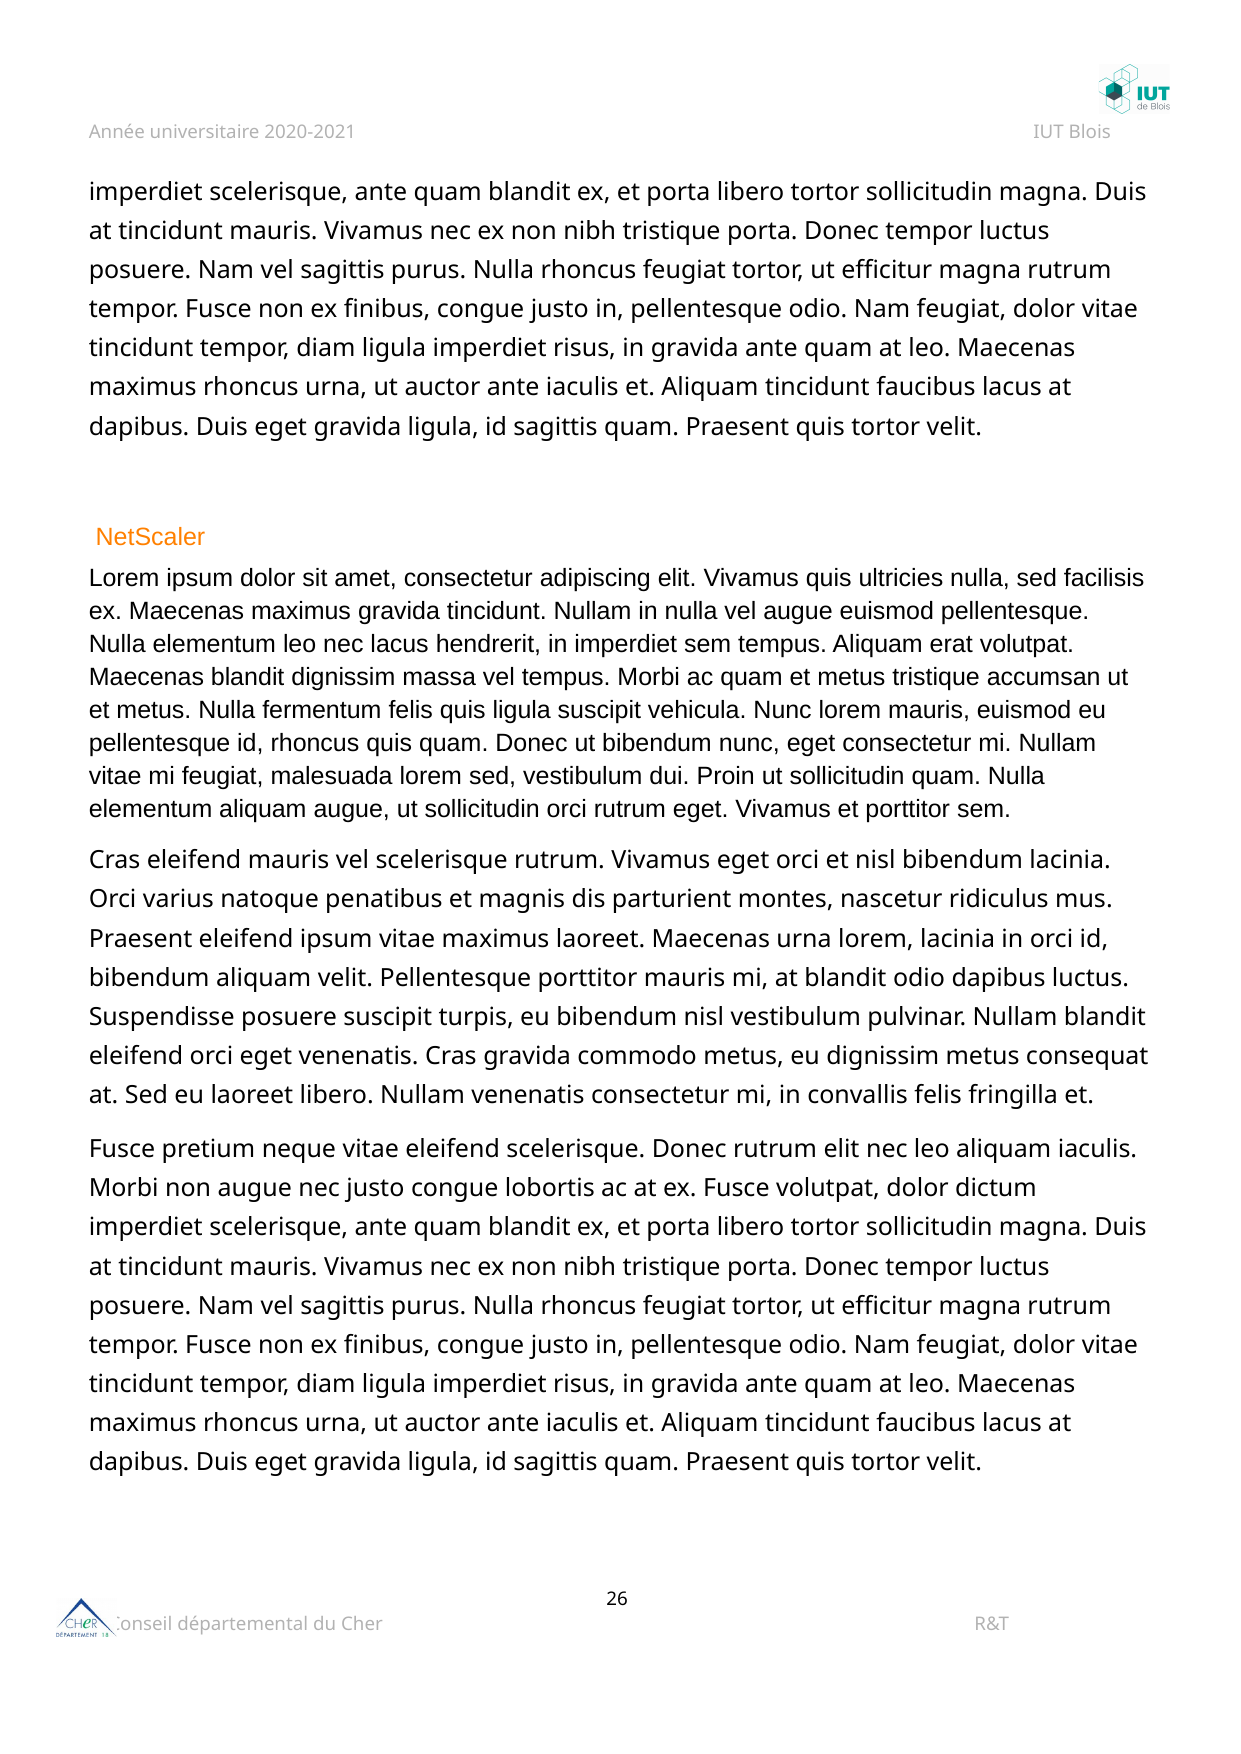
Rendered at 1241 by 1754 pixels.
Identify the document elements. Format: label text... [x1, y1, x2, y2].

text Lorem ipsum dolor sit amet, consectetur adipiscing elit. Vivamus quis ultricies nulla, sed facilisis ex. Maecenas maximus gravida tincidunt. Nullam in nulla vel augue euismod pellentesque. Nulla elementum leo nec lacus hendrerit, in imperdiet sem tempus. Aliquam erat volutpat. Maecenas blandit dignissim massa vel tempus. Morbi ac quam et metus tristique accumsan ut et metus. Nulla fermentum felis quis ligula suscipit vehicula. Nunc lorem mauris, euismod eu pellentesque id, rhoncus quis quam. Donec ut bibendum nunc, eget consectetur mi. Nullam vitae mi feugiat, malesuada lorem sed, vestibulum dui. Proin ut sollicitudin quam. Nulla elementum aliquam augue, ut sollicitudin orci rutrum eget. Vivamus et porttitor sem. [88, 563, 1151, 823]
subtitle NetScaler [88, 522, 1151, 551]
text imperdiet scelerisque, ante quam blandit ex, et porta libero tortor sollicitudin magna. Duis at tincidunt mauris. Vivamus nec ex non nibh tristique porta. Donec tempor luctus posuere. Nam vel sagittis purus. Nulla rhoncus feugiat tortor, ut efficitur magna rutrum tempor. Fusce non ex finibus, congue justo in, pellentesque odio. Nam feugiat, dolor vitae tincidunt tempor, diam ligula imperdiet risus, in gravida ante quam at leo. Maecenas maximus rhoncus urna, ut auctor ante iaculis et. Aliquam tincidunt faucibus lacus at dapibus. Duis eget gravida ligula, id sagittis quam. Praesent quis tortor velit. [88, 173, 1151, 442]
picture [56, 1598, 117, 1637]
picture [1098, 64, 1170, 114]
text Fusce pretium neque vitae eleifend scelerisque. Donec rutrum elit nec leo aliquam iaculis. Morbi non augue nec justo congue lobortis ac at ex. Fusce volutpat, dolor dictum imperdiet scelerisque, ante quam blandit ex, et porta libero tortor sollicitudin magna. Duis at tincidunt mauris. Vivamus nec ex non nibh tristique porta. Donec tempor luctus posuere. Nam vel sagittis purus. Nulla rhoncus feugiat tortor, ut efficitur magna rutrum tempor. Fusce non ex finibus, congue justo in, pellentesque odio. Nam feugiat, dolor vitae tincidunt tempor, diam ligula imperdiet risus, in gravida ante quam at leo. Maecenas maximus rhoncus urna, ut auctor ante iaculis et. Aliquam tincidunt faucibus lacus at dapibus. Duis eget gravida ligula, id sagittis quam. Praesent quis tortor velit. [88, 1131, 1151, 1478]
text Cras eleifend mauris vel scelerisque rutrum. Vivamus eget orci et nisl bibendum lacinia. Orci varius natoque penatibus et magnis dis parturient montes, nascetur ridiculus mus. Praesent eleifend ipsum vitae maximus laoreet. Maecenas urna lorem, lacinia in orci id, bibendum aliquam velit. Pellentesque porttitor mauris mi, at blandit odio dapibus luctus. Suspendisse posuere suscipit turpis, eu bibendum nisl vestibulum pulvinar. Nullam blandit eleifend orci eget venenatis. Cras gravida commodo metus, eu dignissim metus consequat at. Sed eu laoreet libero. Nullam venenatis consectetur mi, in convallis felis fringilla et. [88, 842, 1151, 1111]
